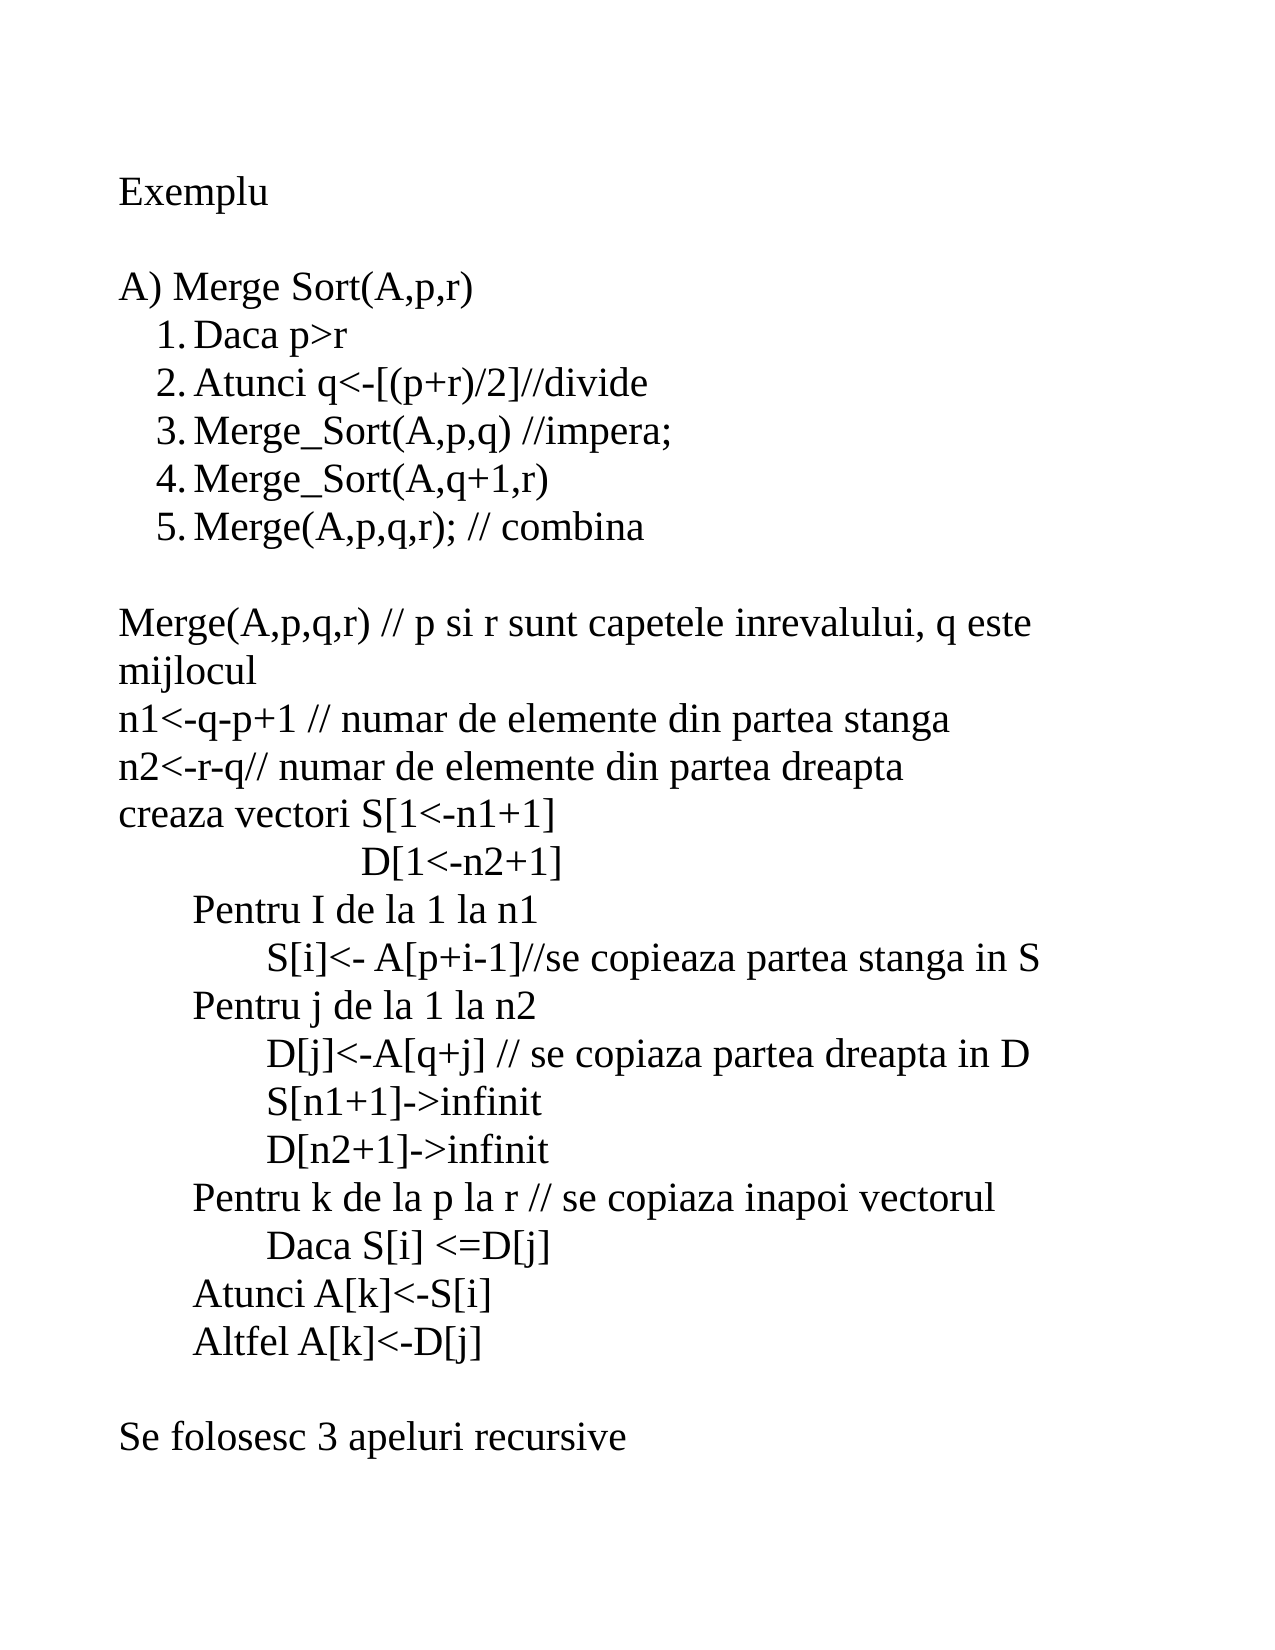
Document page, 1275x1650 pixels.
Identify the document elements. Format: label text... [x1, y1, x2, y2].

text D[n2+1]->infinit [118, 1124, 1157, 1172]
list Merge_Sort(A,q+1,r) [156, 453, 1157, 501]
text creaza vectori S[1<-n1+1] [118, 789, 1157, 837]
text Se folosesc 3 apeluri recursive [118, 1412, 1157, 1460]
text D[1<-n2+1] [118, 837, 1157, 885]
list Atunci q<-[(p+r)/2]//divide [156, 358, 1157, 406]
list Merge_Sort(A,p,q) //impera; [156, 406, 1157, 453]
text Pentru j de la 1 la n2 [118, 981, 1157, 1028]
text S[n1+1]->infinit [118, 1076, 1157, 1124]
text S[i]<- A[p+i-1]//se copieaza partea stanga in S [118, 933, 1157, 981]
text Altfel A[k]<-D[j] [118, 1316, 1157, 1364]
text n2<-r-q// numar de elemente din partea dreapta [118, 741, 1157, 789]
text A) Merge Sort(A,p,r) [118, 262, 1157, 310]
text n1<-q-p+1 // numar de elemente din partea stanga [118, 693, 1157, 741]
list Daca p>r [156, 310, 1157, 358]
text Pentru I de la 1 la n1 [118, 885, 1157, 933]
list Merge(A,p,q,r); // combina [156, 501, 1157, 549]
text D[j]<-A[q+j] // se copiaza partea dreapta in D [118, 1028, 1157, 1076]
text Atunci A[k]<-S[i] [118, 1268, 1157, 1316]
text Pentru k de la p la r // se copiaza inapoi vectorul [118, 1172, 1157, 1220]
text Daca S[i] <=D[j] [118, 1220, 1157, 1268]
text Exemplu [118, 166, 1157, 214]
text Merge(A,p,q,r) // p si r sunt capetele inrevalului, q este mijlocul [118, 597, 1157, 693]
